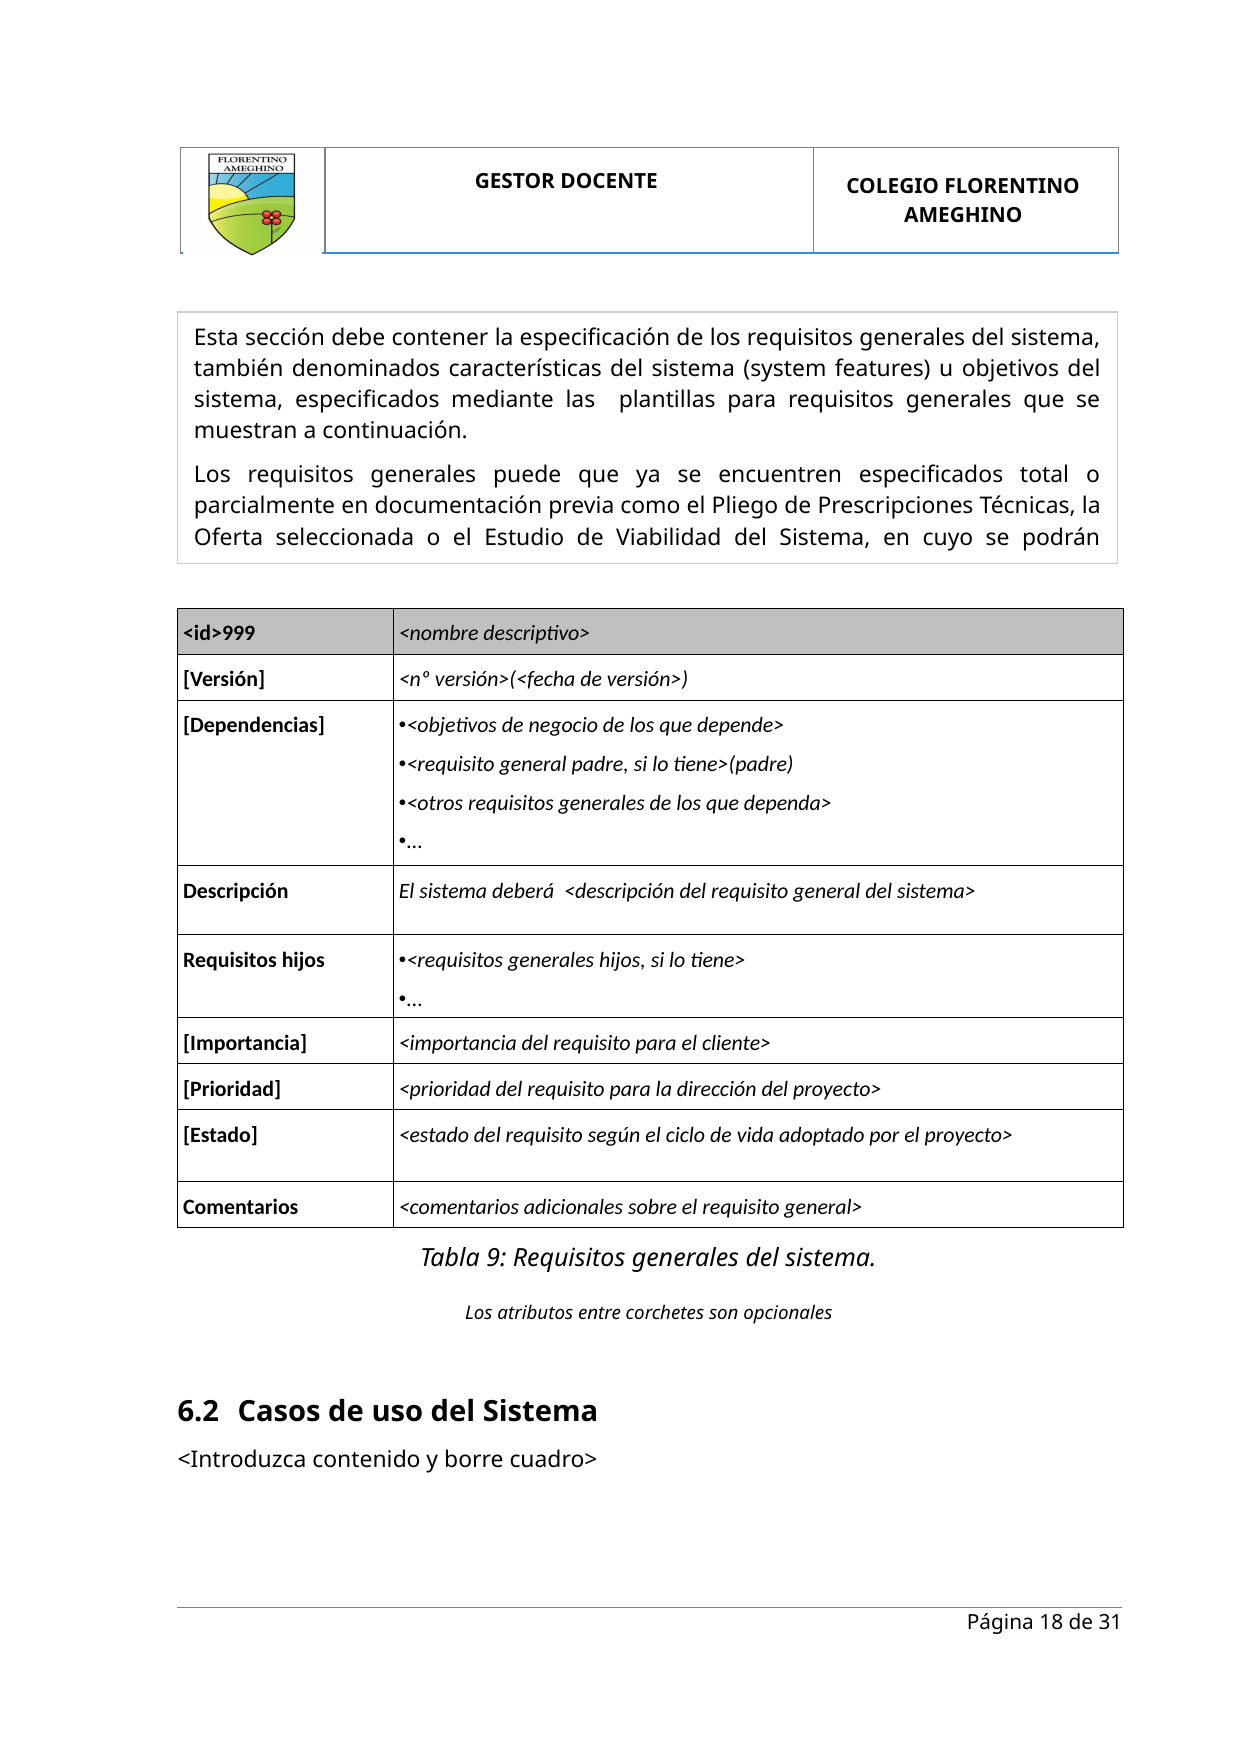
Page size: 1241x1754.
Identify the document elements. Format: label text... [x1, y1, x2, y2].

table_cell [Estado] [178, 1110, 393, 1181]
table_cell Requisitos hijos [178, 935, 393, 1017]
table_cell [Versión] [178, 655, 393, 700]
table_cell <estado del requisito según el ciclo de vida adoptado por el proyecto> [394, 1110, 1123, 1181]
table_cell [Importancia] [178, 1018, 393, 1063]
table_cell <comentarios adicionales sobre el requisito general> [394, 1182, 1123, 1227]
picture [183, 150, 323, 257]
table_cell <nº versión>(<fecha de versión>) [394, 655, 1123, 700]
text Tabla 9: Requisitos generales del sistema. [177, 1240, 1122, 1274]
table_cell [Dependencias] [178, 701, 393, 865]
text Los requisitos generales puede que ya se encuentren especificados total o parcialmente en documentación previa como el Pliego de Prescripciones Técnicas, la Oferta seleccionada o el Estudio de Viabilidad del Sistema, en cuyo se podrán reutilizar y se hará referencia a dichos documentos como fuente de los mismos. En el caso de que se considere necesario, los requisitos generales se podrán descomponer jerárquicamente para facilitar su comprensión. [194, 458, 1101, 555]
table_cell <requisitos generales hijos, si lo tiene> ... [394, 935, 1123, 1017]
table_cell <objetivos de negocio de los que depende> <requisito general padre, si lo tiene>(padre) <otros requisitos generales de los que dependa> ... [394, 701, 1123, 865]
table_header <nombre descriptivo> [394, 609, 1123, 654]
text Esta sección debe contener la especificación de los requisitos generales del sistema, también denominados características del sistema (system features) u objetivos del sistema, especificados mediante las plantillas para requisitos generales que se muestran a continuación. [194, 321, 1101, 446]
subtitle Casos de uso del Sistema [177, 1390, 1122, 1430]
table_cell Descripción [178, 866, 393, 934]
table_cell [Prioridad] [178, 1064, 393, 1109]
table_cell Comentarios [178, 1182, 393, 1227]
table_cell <prioridad del requisito para la dirección del proyecto> [394, 1064, 1123, 1109]
table_header <id>999 [178, 609, 393, 654]
text <Introduzca contenido y borre cuadro> [177, 1443, 1122, 1474]
text Los atributos entre corchetes son opcionales [177, 1299, 1122, 1324]
table_cell <importancia del requisito para el cliente> [394, 1018, 1123, 1063]
table_cell El sistema deberá <descripción del requisito general del sistema> [394, 866, 1123, 934]
